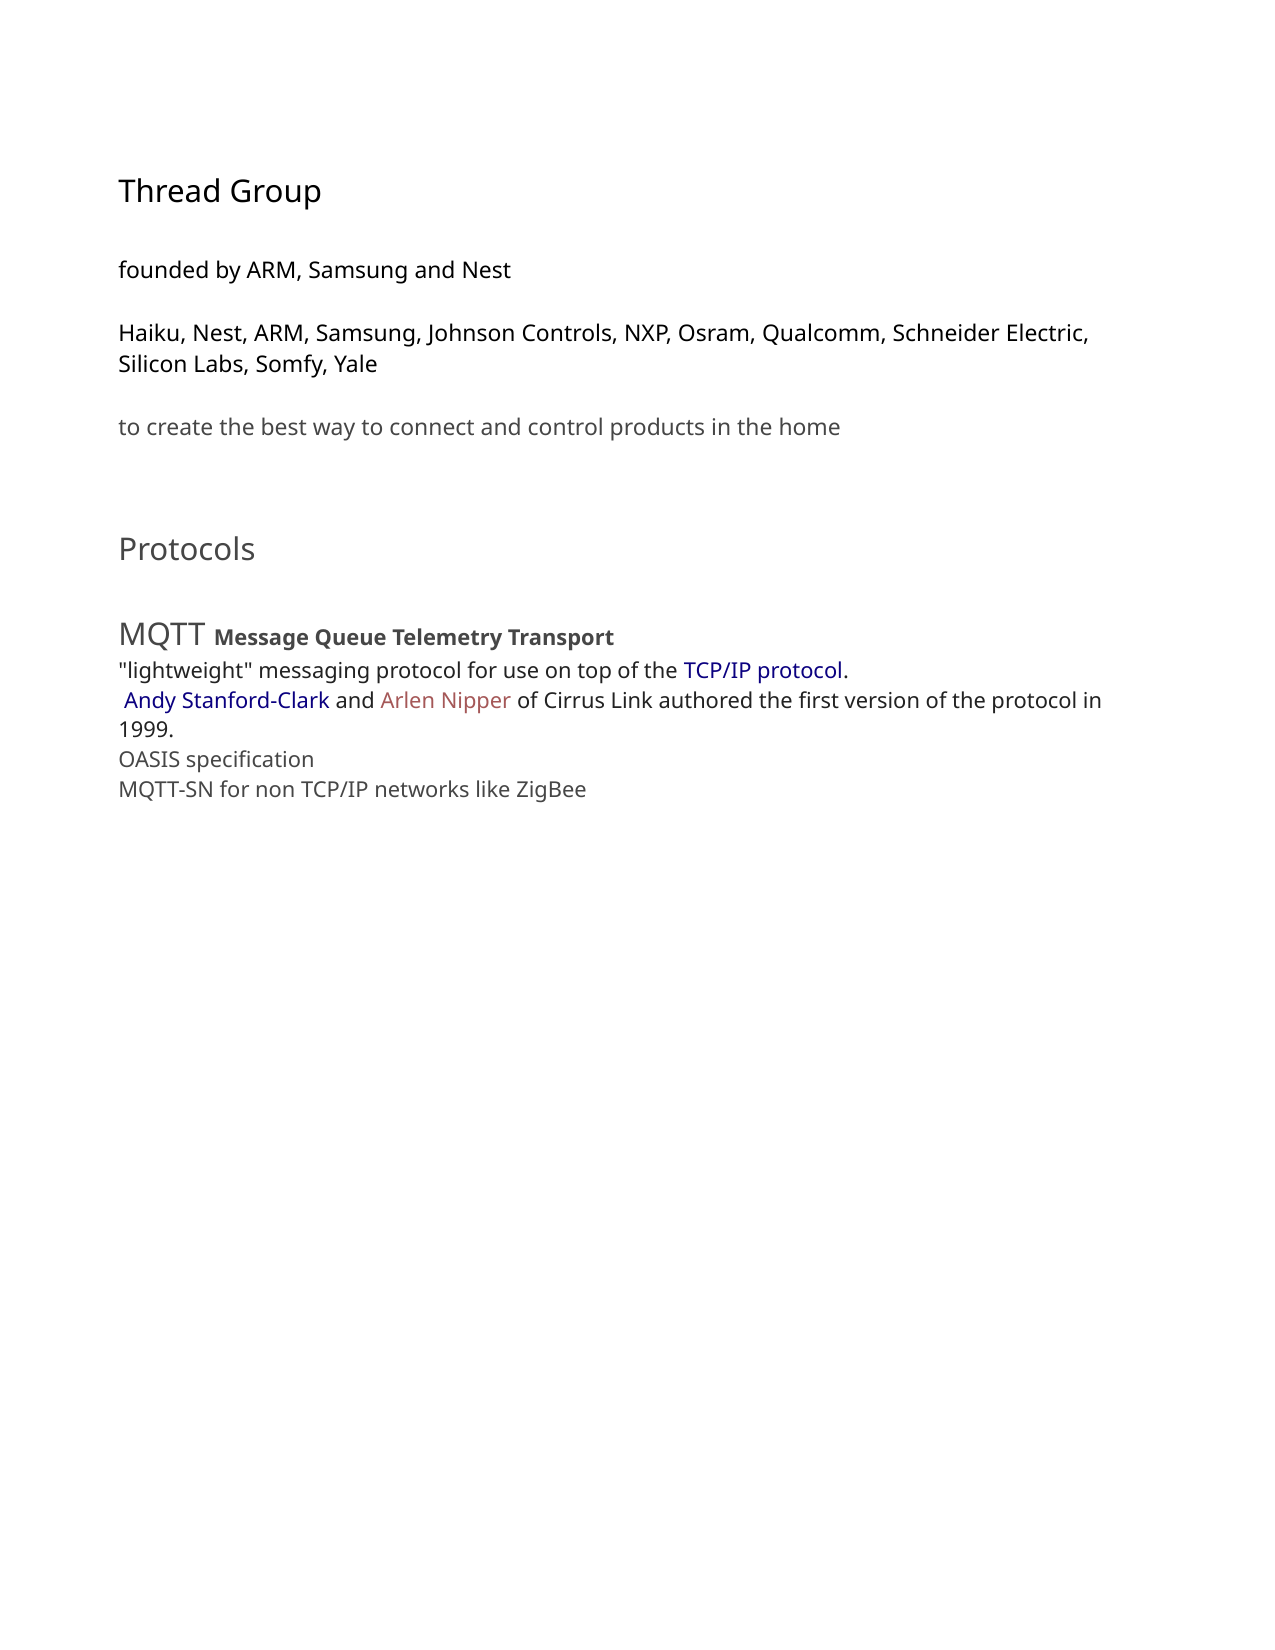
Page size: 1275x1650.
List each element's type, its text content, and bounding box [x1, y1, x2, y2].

text Haiku, Nest, ARM, Samsung, Johnson Controls, NXP, Osram, Qualcomm, Schneider Electric, Silicon Labs, Somfy, Yale [118, 317, 1157, 379]
text MQTT-SN for non TCP/IP networks like ZigBee [118, 774, 1157, 804]
text Andy Stanford-Clark and Arlen Nipper of Cirrus Link authored the first version of the protocol in 1999. [118, 685, 1157, 744]
text Thread Group [118, 169, 1157, 212]
text to create the best way to connect and control products in the home [118, 411, 1157, 442]
text Protocols [118, 527, 1157, 570]
text OASIS specification [118, 744, 1157, 774]
text "lightweight" messaging protocol for use on top of the TCP/IP protocol. [118, 655, 1157, 685]
text founded by ARM, Samsung and Nest [118, 254, 1157, 286]
text MQTT Message Queue Telemetry Transport [118, 612, 1157, 655]
